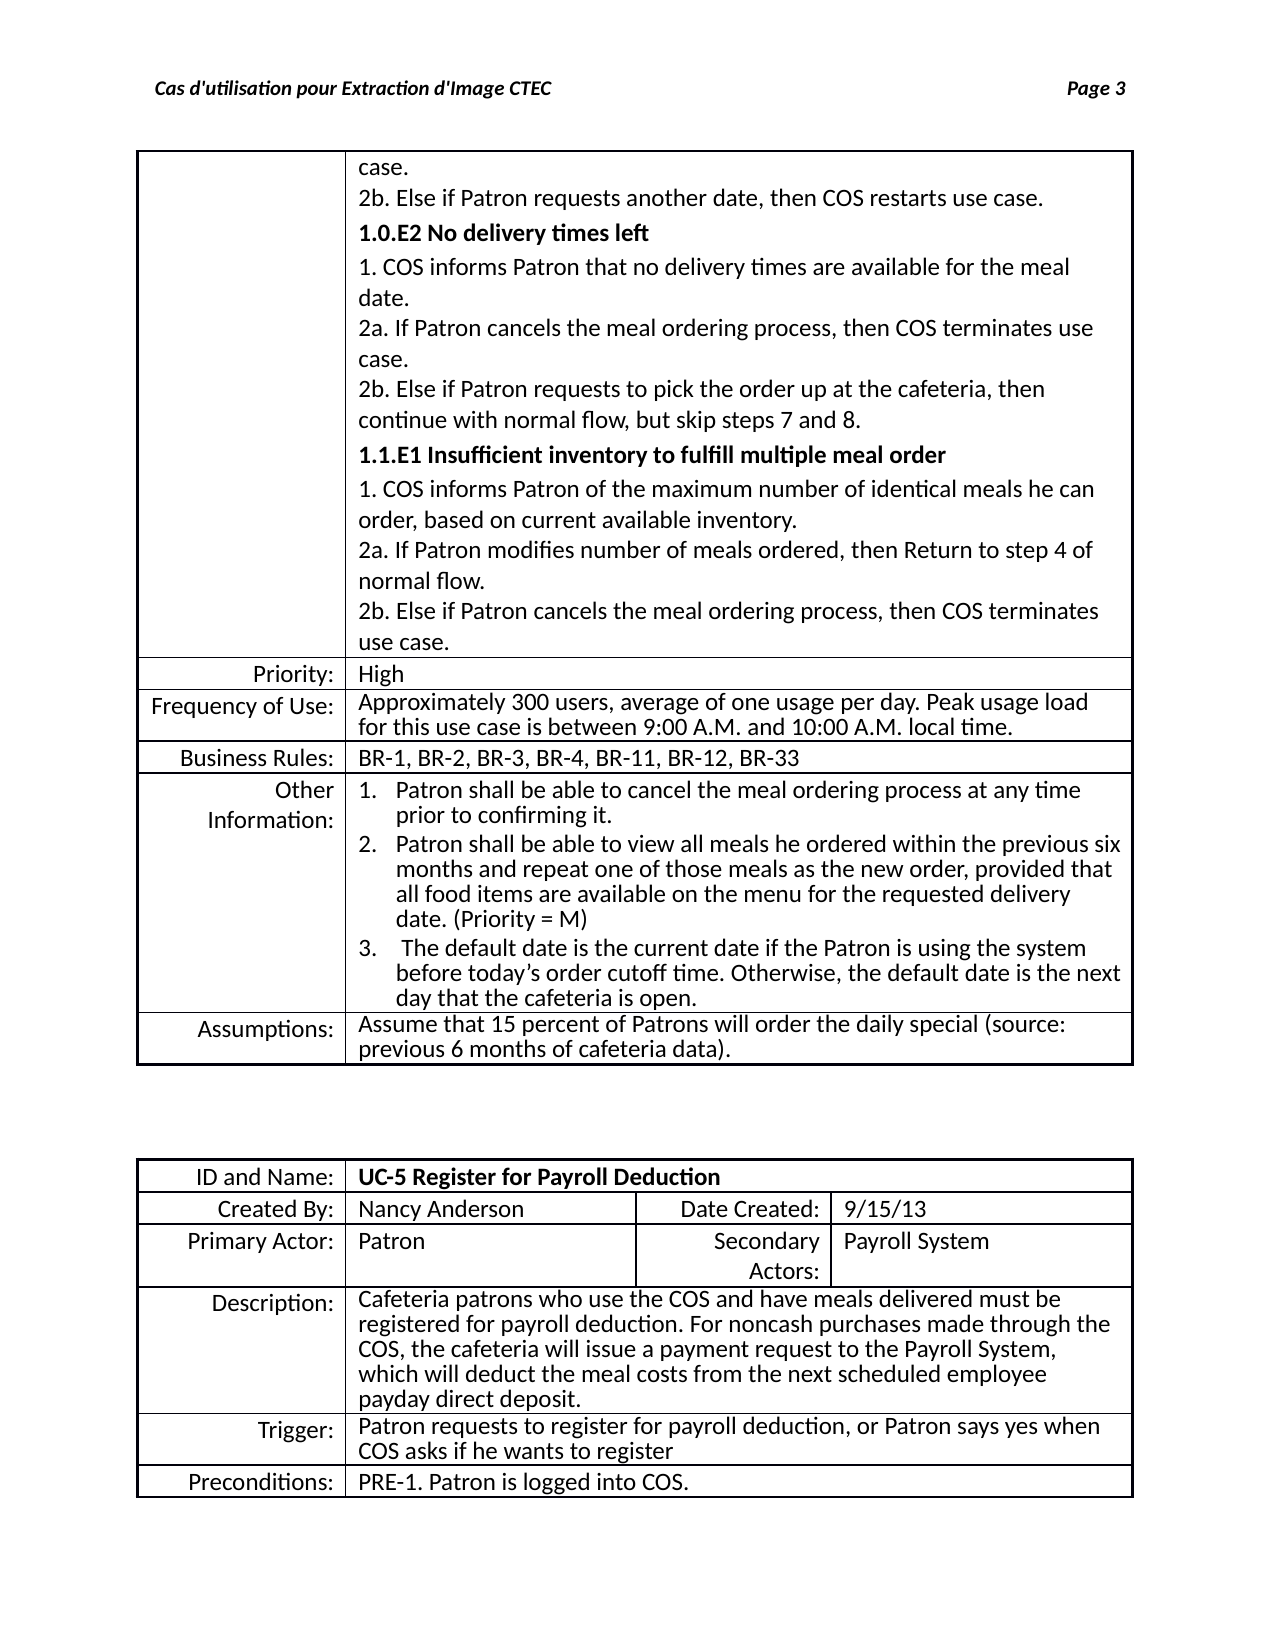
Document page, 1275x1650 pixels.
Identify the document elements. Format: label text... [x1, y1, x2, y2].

table_cell Cafeteria patrons who use the COS and have meals delivered must be registered for payroll deduction. For noncash purchases made through the COS, the cafeteria will issue a payment request to the Payroll System, which will deduct the meal costs from the next scheduled employee payday direct deposit. [346, 1288, 1131, 1412]
table_cell [139, 152, 345, 657]
table_cell Description: [139, 1288, 345, 1412]
table_cell Assume that 15 percent of Patrons will order the daily special (source: previous 6 months of cafeteria data). [346, 1013, 1131, 1063]
table_cell Other Information: [139, 774, 345, 1011]
table_header ID and Name: [139, 1161, 345, 1191]
table_cell Date Created: [637, 1193, 830, 1223]
table_cell PRE-1. Patron is logged into COS. [346, 1466, 1131, 1496]
table_cell Patron requests to register for payroll deduction, or Patron says yes when COS asks if he wants to register [346, 1414, 1131, 1464]
table_cell case. 2b. Else if Patron requests another date, then COS restarts use case. 1.0.E2 No delivery times left 1. COS informs Patron that no delivery times are available for the meal date. 2a. If Patron cancels the meal ordering process, then COS terminates use case. 2b. Else if Patron requests to pick the order up at the cafeteria, then continue with normal flow, but skip steps 7 and 8. 1.1.E1 Insufficient inventory to fulfill multiple meal order 1. COS informs Patron of the maximum number of identical meals he can order, based on current available inventory. 2a. If Patron modifies number of meals ordered, then Return to step 4 of normal flow. 2b. Else if Patron cancels the meal ordering process, then COS terminates use case. [346, 152, 1131, 657]
table_cell BR-1, BR-2, BR-3, BR-4, BR-11, BR-12, BR-33 [346, 742, 1131, 772]
table_cell Trigger: [139, 1414, 345, 1464]
table_cell Primary Actor: [139, 1225, 345, 1286]
table_cell 9/15/13 [832, 1193, 1131, 1223]
table_header UC-5 Register for Payroll Deduction [346, 1161, 1131, 1191]
table_cell Frequency of Use: [139, 690, 345, 740]
table_cell Nancy Anderson [346, 1193, 635, 1223]
table_cell Preconditions: [139, 1466, 345, 1496]
table_cell Priority: [139, 658, 345, 689]
table_cell Secondary Actors: [637, 1225, 830, 1286]
table_cell Payroll System [832, 1225, 1131, 1286]
table_cell Business Rules: [139, 742, 345, 772]
table_cell Approximately 300 users, average of one usage per day. Peak usage load for this use case is between 9:00 A.M. and 10:00 A.M. local time. [346, 690, 1131, 740]
table_cell High [346, 658, 1131, 689]
table_cell Created By: [139, 1193, 345, 1223]
table_cell Patron shall be able to cancel the meal ordering process at any time prior to confirming it. Patron shall be able to view all meals he ordered within the previous six months and repeat one of those meals as the new order, provided that all food items are available on the menu for the requested delivery date. (Priority = M) The default date is the current date if the Patron is using the system before today’s order cutoff time. Otherwise, the default date is the next day that the cafeteria is open. [346, 774, 1131, 1011]
table_cell Patron [346, 1225, 635, 1286]
table_cell Assumptions: [139, 1013, 345, 1063]
